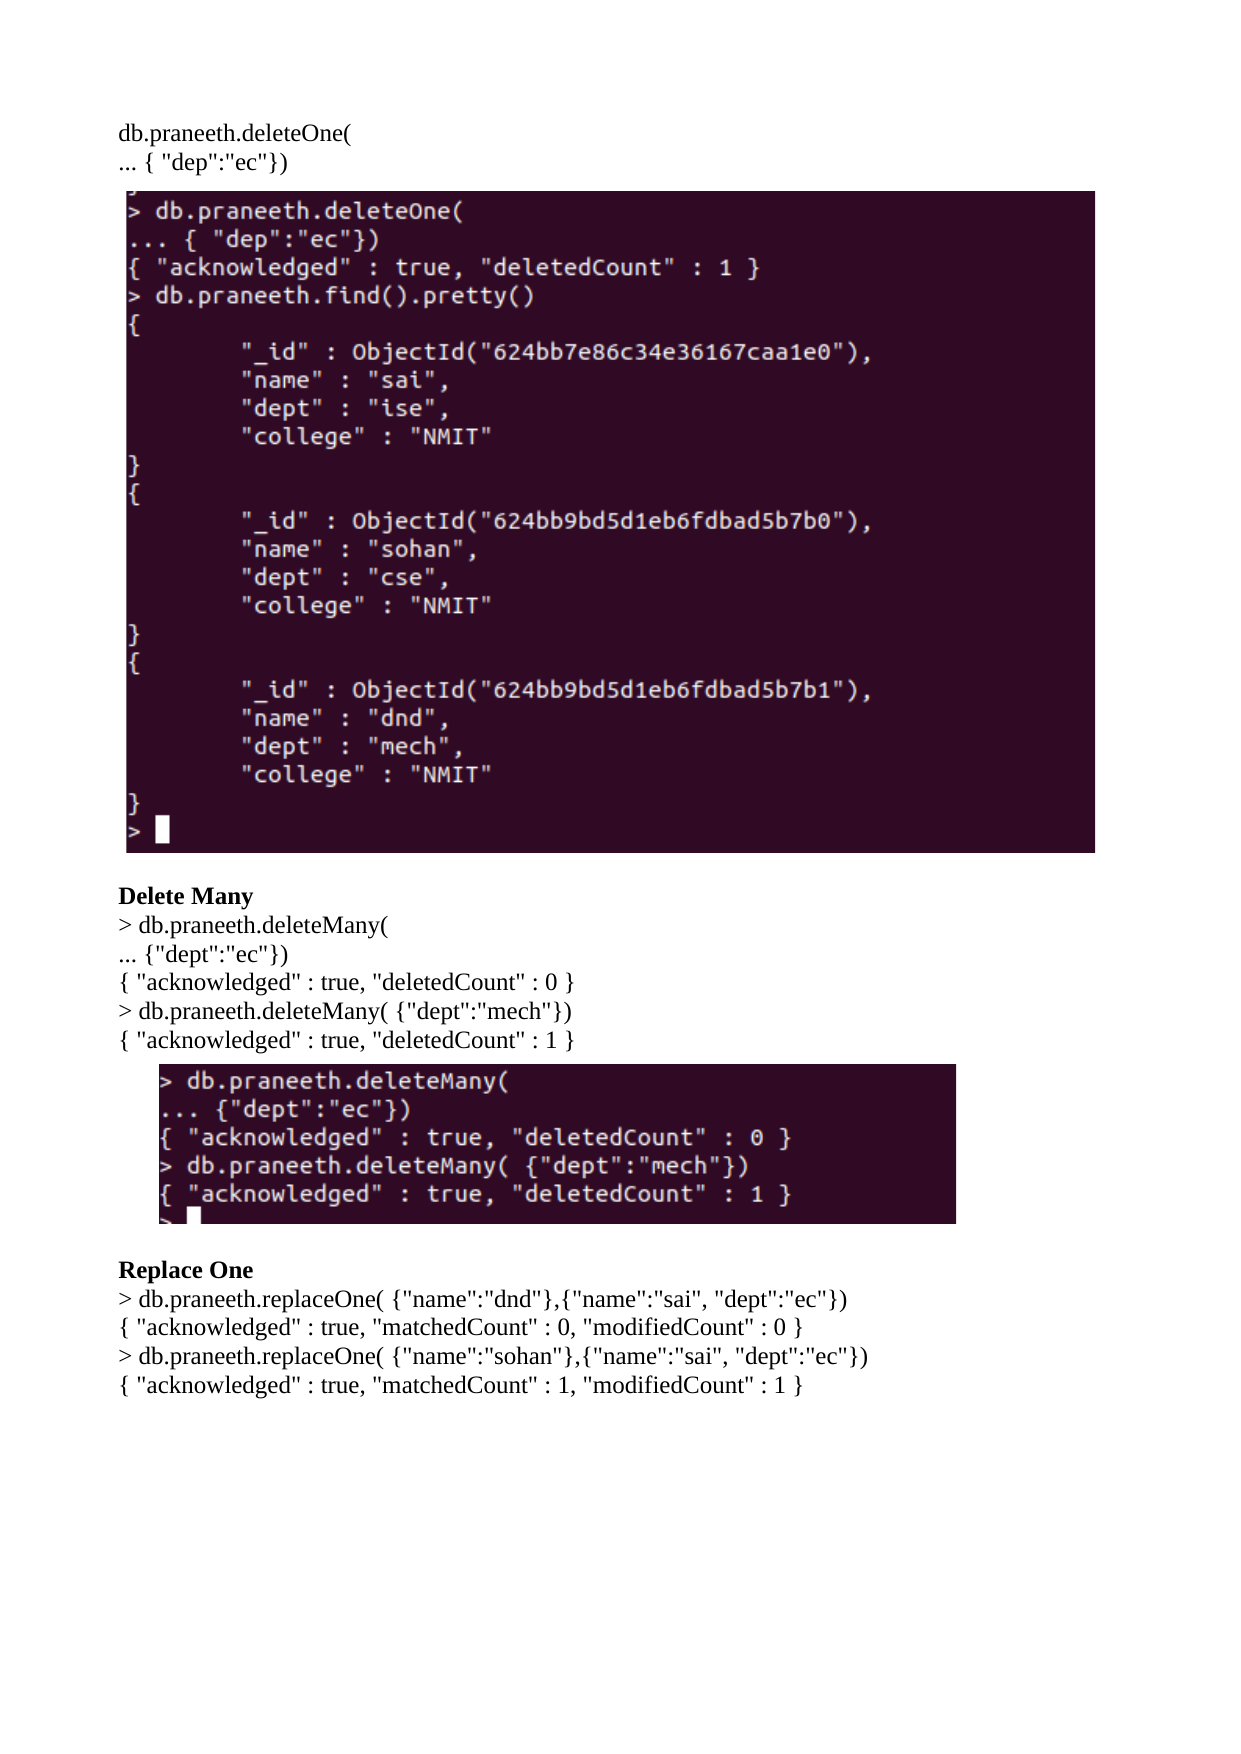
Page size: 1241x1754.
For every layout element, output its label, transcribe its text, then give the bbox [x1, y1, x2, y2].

picture [159, 1064, 957, 1224]
text ... {"dept":"ec"}) [118, 939, 1122, 967]
text { "acknowledged" : true, "deletedCount" : 1 } [118, 1025, 1122, 1054]
text > db.praneeth.deleteMany( [118, 910, 1122, 939]
text Delete Many [118, 881, 1122, 910]
text > db.praneeth.replaceOne( {"name":"dnd"},{"name":"sai", "dept":"ec"}) [118, 1284, 1122, 1312]
text ... { "dep":"ec"}) [118, 147, 1122, 176]
text { "acknowledged" : true, "matchedCount" : 1, "modifiedCount" : 1 } [118, 1370, 1122, 1399]
text { "acknowledged" : true, "matchedCount" : 0, "modifiedCount" : 0 } [118, 1312, 1122, 1341]
text > db.praneeth.deleteMany( {"dept":"mech"}) [118, 996, 1122, 1025]
text db.praneeth.deleteOne( [118, 118, 1122, 147]
picture [126, 191, 1096, 853]
text > db.praneeth.replaceOne( {"name":"sohan"},{"name":"sai", "dept":"ec"}) [118, 1341, 1122, 1370]
text Replace One [118, 1255, 1122, 1284]
text { "acknowledged" : true, "deletedCount" : 0 } [118, 967, 1122, 996]
